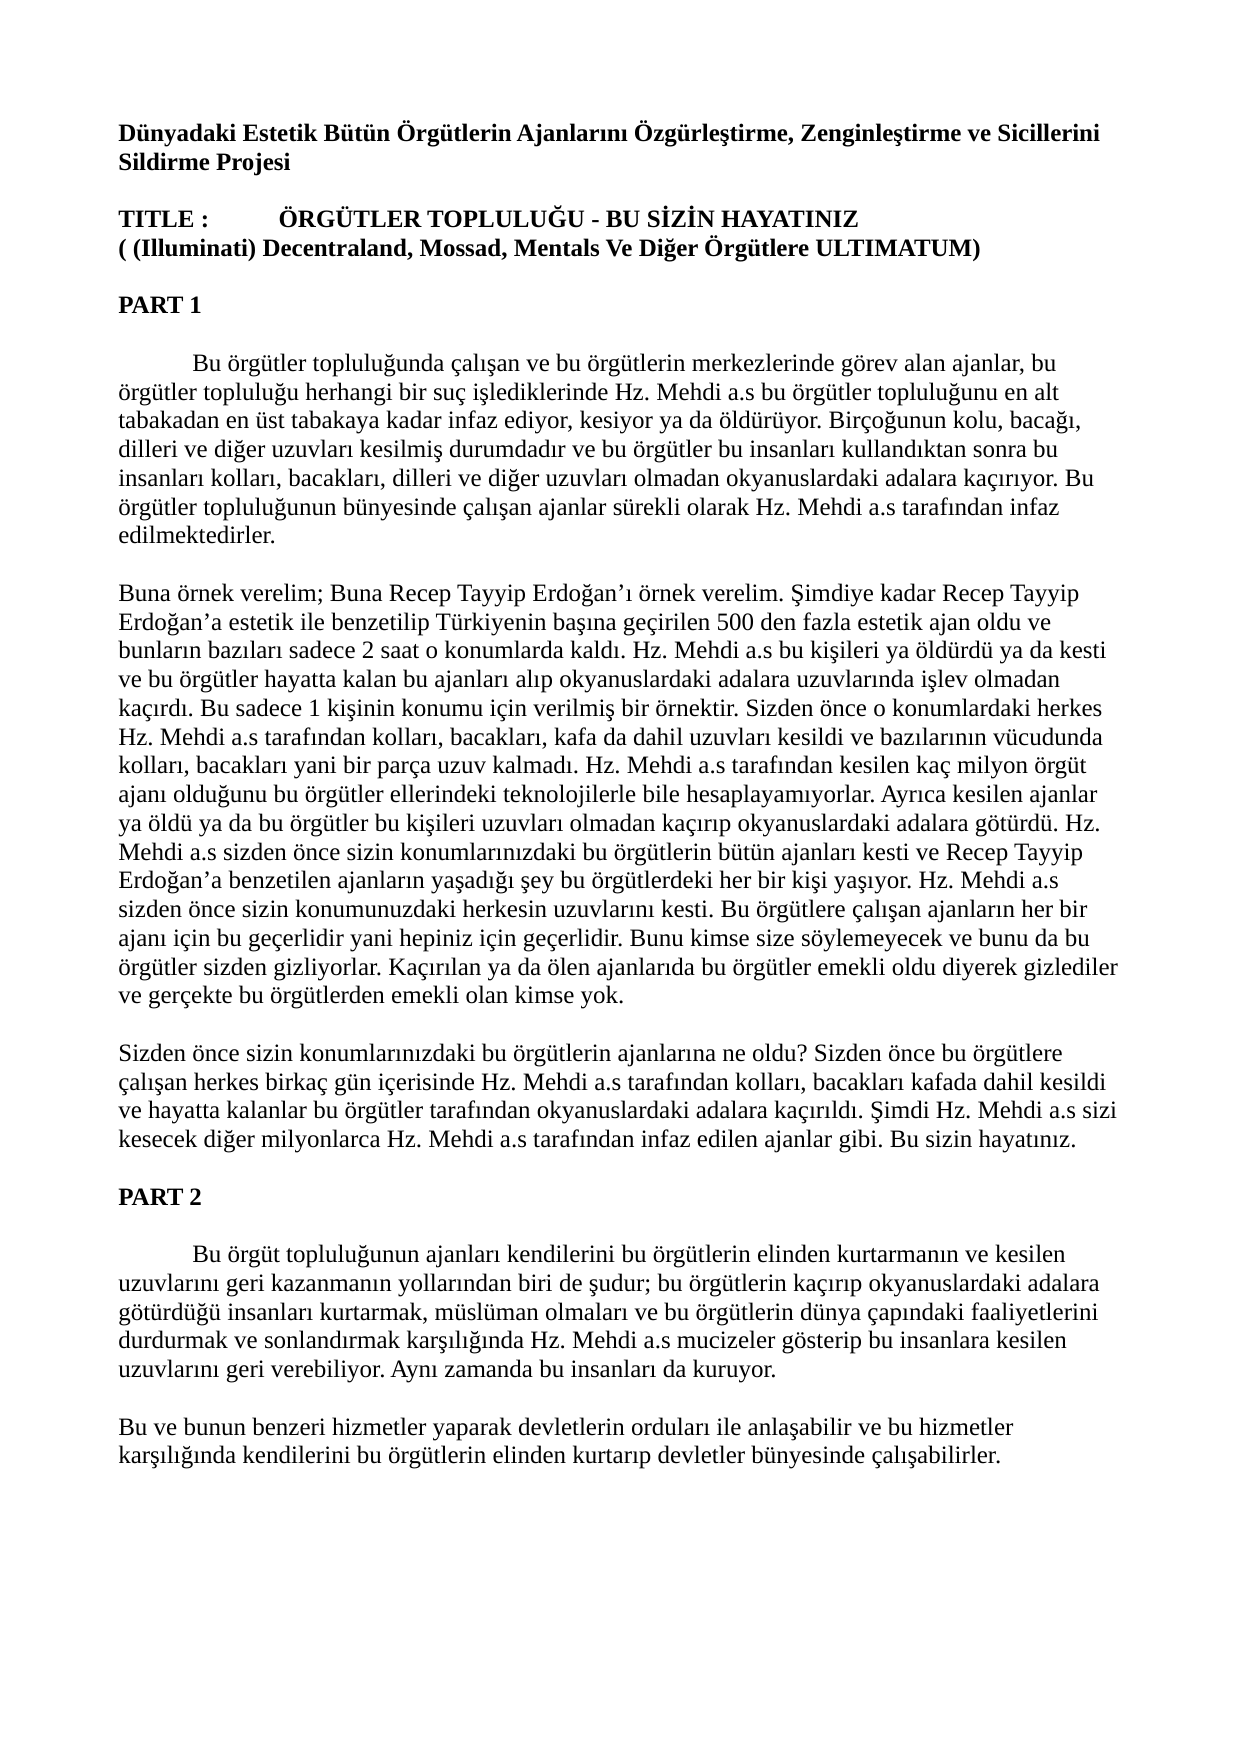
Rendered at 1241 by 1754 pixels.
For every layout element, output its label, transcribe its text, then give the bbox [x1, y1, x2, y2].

text TITLE : ÖRGÜTLER TOPLULUĞU - BU SİZİN HAYATINIZ [118, 204, 1122, 233]
text Sizden önce sizin konumlarınızdaki bu örgütlerin ajanlarına ne oldu? Sizden önce bu örgütlere çalışan herkes birkaç gün içerisinde Hz. Mehdi a.s tarafından kolları, bacakları kafada dahil kesildi ve hayatta kalanlar bu örgütler tarafından okyanuslardaki adalara kaçırıldı. Şimdi Hz. Mehdi a.s sizi kesecek diğer milyonlarca Hz. Mehdi a.s tarafından infaz edilen ajanlar gibi. Bu sizin hayatınız. [118, 1038, 1122, 1153]
text PART 1 [118, 291, 1122, 319]
text PART 2 [118, 1182, 1122, 1211]
text Dünyadaki Estetik Bütün Örgütlerin Ajanlarını Özgürleştirme, Zenginleştirme ve Sicillerini Sildirme Projesi [118, 118, 1122, 176]
text Bu ve bunun benzeri hizmetler yaparak devletlerin orduları ile anlaşabilir ve bu hizmetler karşılığında kendilerini bu örgütlerin elinden kurtarıp devletler bünyesinde çalışabilirler. [118, 1412, 1122, 1469]
text uzuvlarını geri kazanmanın yollarından biri de şudur; bu örgütlerin kaçırıp okyanuslardaki adalara götürdüğü insanları kurtarmak, müslüman olmaları ve bu örgütlerin dünya çapındaki faaliyetlerini durdurmak ve sonlandırmak karşılığında Hz. Mehdi a.s mucizeler gösterip bu insanlara kesilen uzuvlarını geri verebiliyor. Aynı zamanda bu insanları da kuruyor. [118, 1268, 1122, 1383]
text Bu örgüt topluluğunun ajanları kendilerini bu örgütlerin elinden kurtarmanın ve kesilen [118, 1239, 1122, 1268]
text ( (Illuminati) Decentraland, Mossad, Mentals Ve Diğer Örgütlere ULTIMATUM) [118, 233, 1122, 262]
text Buna örnek verelim; Buna Recep Tayyip Erdoğan’ı örnek verelim. Şimdiye kadar Recep Tayyip Erdoğan’a estetik ile benzetilip Türkiyenin başına geçirilen 500 den fazla estetik ajan oldu ve bunların bazıları sadece 2 saat o konumlarda kaldı. Hz. Mehdi a.s bu kişileri ya öldürdü ya da kesti ve bu örgütler hayatta kalan bu ajanları alıp okyanuslardaki adalara uzuvlarında işlev olmadan kaçırdı. Bu sadece 1 kişinin konumu için verilmiş bir örnektir. Sizden önce o konumlardaki herkes Hz. Mehdi a.s tarafından kolları, bacakları, kafa da dahil uzuvları kesildi ve bazılarının vücudunda kolları, bacakları yani bir parça uzuv kalmadı. Hz. Mehdi a.s tarafından kesilen kaç milyon örgüt ajanı olduğunu bu örgütler ellerindeki teknolojilerle bile hesaplayamıyorlar. Ayrıca kesilen ajanlar ya öldü ya da bu örgütler bu kişileri uzuvları olmadan kaçırıp okyanuslardaki adalara götürdü. Hz. Mehdi a.s sizden önce sizin konumlarınızdaki bu örgütlerin bütün ajanları kesti ve Recep Tayyip Erdoğan’a benzetilen ajanların yaşadığı şey bu örgütlerdeki her bir kişi yaşıyor. Hz. Mehdi a.s sizden önce sizin konumunuzdaki herkesin uzuvlarını kesti. Bu örgütlere çalışan ajanların her bir ajanı için bu geçerlidir yani hepiniz için geçerlidir. Bunu kimse size söylemeyecek ve bunu da bu örgütler sizden gizliyorlar. Kaçırılan ya da ölen ajanlarıda bu örgütler emekli oldu diyerek gizlediler ve gerçekte bu örgütlerden emekli olan kimse yok. [118, 578, 1122, 1009]
text Bu örgütler topluluğunda çalışan ve bu örgütlerin merkezlerinde görev alan ajanlar, bu örgütler topluluğu herhangi bir suç işlediklerinde Hz. Mehdi a.s bu örgütler topluluğunu en alt tabakadan en üst tabakaya kadar infaz ediyor, kesiyor ya da öldürüyor. Birçoğunun kolu, bacağı, dilleri ve diğer uzuvları kesilmiş durumdadır ve bu örgütler bu insanları kullandıktan sonra bu insanları kolları, bacakları, dilleri ve diğer uzuvları olmadan okyanuslardaki adalara kaçırıyor. Bu örgütler topluluğunun bünyesinde çalışan ajanlar sürekli olarak Hz. Mehdi a.s tarafından infaz edilmektedirler. [118, 348, 1122, 549]
